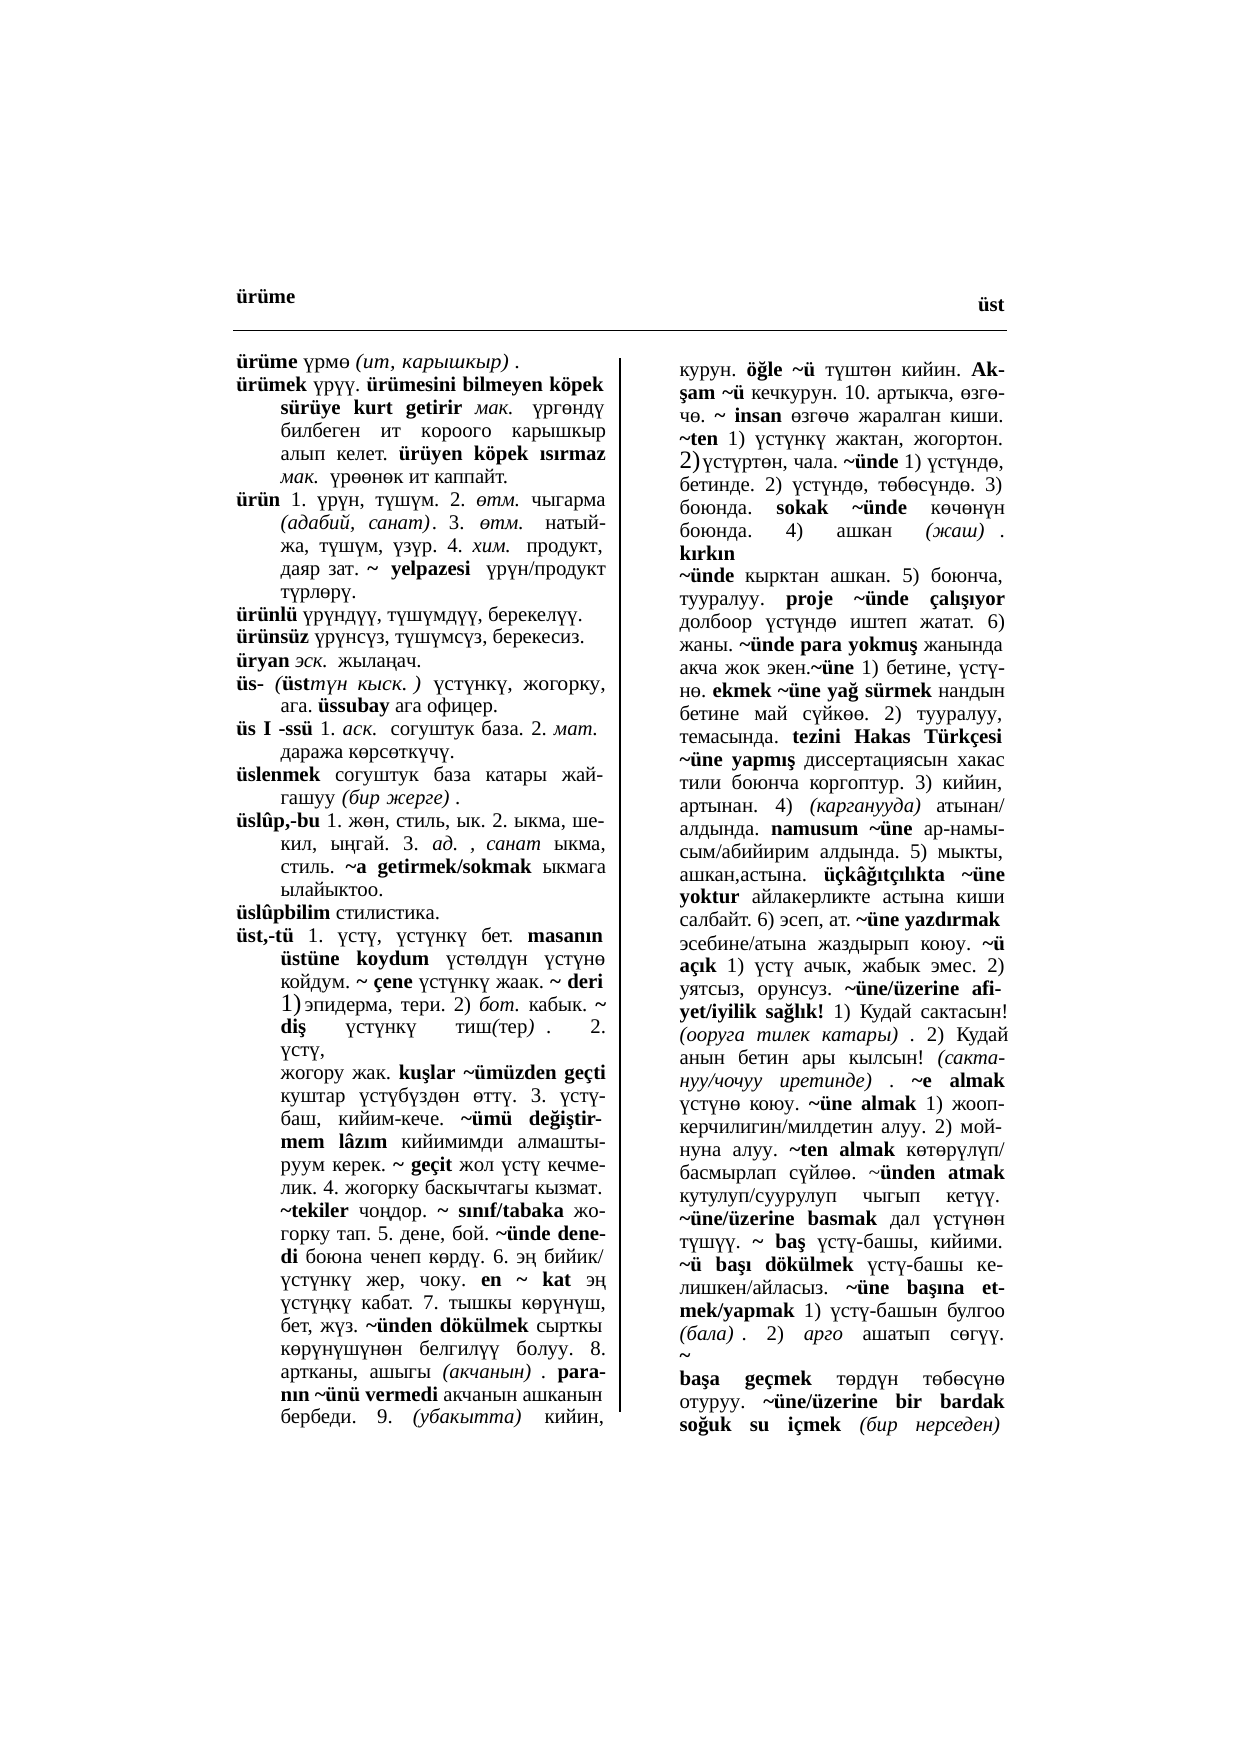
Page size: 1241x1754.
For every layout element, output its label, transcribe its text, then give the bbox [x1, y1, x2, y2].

text ~ünde кырктан ашкан. 5) боюнча, [679, 564, 1005, 587]
text ürünsüz үрүнсүз, түшүмсүз, берекесиз. [236, 626, 606, 649]
text ~ü başı dökülmek үстү-башы ке- [679, 1253, 1004, 1276]
text üslûpbilim стилистика. [236, 901, 606, 924]
text üryan эск. жылаңач. [236, 649, 606, 672]
text mem lâzım кийимимди алмашты- руум керек. ~ geçit жол үстү кечме- лик. 4. жогорку баскычтагы кызмат. [280, 1130, 606, 1199]
text лишкен/айласыз. ~üne başına et- mek/yapmak 1) үстү-башын булгоо (бала) . 2) арго ашатып сөгүү. ~ [679, 1276, 1005, 1367]
text ~tekiler чоңдор. ~ sınıf/tabaka жо- горку тап. 5. дене, бой. ~ünde dene- di боюна ченеп көрдү. 6. эң бийик/ [280, 1199, 606, 1268]
text ürüme [236, 284, 296, 308]
text боюнда. sokak ~ünde көчөнүн боюнда. 4) ашкан (жаш) . kırkın [679, 496, 1005, 564]
text эсебине/атына жаздырып коюу. ~ü açık 1) үстү ачык, жабык эмес. 2) уятсыз, орунсуз. ~üne/üzerine afi- [679, 932, 1004, 1000]
text yet/iyilik sağlık! 1) Кудай сактасын! (ооруга тилек катары) . 2) Кудай анын бетин ары кылсын! (сакта- [679, 1000, 1008, 1069]
text артынан. 4) (карганууда) атынан/ алдында. namusum ~üne ар-намы- сым/абийирим алдында. 5) мыкты, [679, 794, 1005, 863]
text ~üne/üzerine basmak дал үстүнөн түшүү. ~ baş үстү-башы, кийими. [679, 1207, 1005, 1253]
text üs- (üstтүн кыск. ) үстүнкү, жогорку, [236, 672, 606, 694]
text ürüme үрмө (ит, карышкыр) . [236, 349, 606, 373]
text üst [917, 292, 1065, 316]
text ~üne yapmış диссертациясын хакас тили боюнча коргоптур. 3) кийин, [679, 748, 1004, 794]
text бетинде. 2) үстүндө, төбөсүндө. 3) [679, 473, 1004, 496]
text жогору жак. kuşlar ~ümüzden geçti куштар үстүбүздөн өттү. 3. үстү- баш, кийим-кече. ~ümü değiştir- [280, 1061, 606, 1130]
text билбеген ит короого карышкыр алып келет. ürüyen köpek ısırmaz мак. үрөөнөк ит каппайт. [280, 419, 606, 488]
text тууралуу. proje ~ünde çalışıyor долбоор үстүндө иштеп жатат. 6) жаны. ~ünde para yokmuş жанында [679, 587, 1005, 656]
text üslûp,-bu 1. жөн, стиль, ык. 2. ыкма, ше- [236, 809, 606, 832]
text нуна алуу. ~ten almak көтөрүлүп/ басмырлап сүйлөө. ~ünden atmak кутулуп/суурулуп чыгып кетүү. [679, 1138, 1005, 1207]
text кил, ыңгай. 3. ад. , санат ыкма, стиль. ~a getirmek/sokmak ыкмага ылайыктоо. [280, 832, 606, 901]
text темасында. tezini Hakas Türkçesi [679, 725, 1004, 748]
text ашкан,астына. üçkâğıtçılıkta ~üne yoktur айлакерликте астына киши салбайт. 6) эсеп, ат. ~üne yazdırmak [679, 863, 1005, 931]
text ага. üssubay ага офицер. [280, 694, 499, 717]
text даяр зат. ~ yelpazesi үрүн/продукт түрлөрү. [280, 557, 606, 603]
text үстүнкү жер, чоку. en ~ kat эң үстүңкү кабат. 7. тышкы көрүнүш, бет, жүз. ~ünden dökülmek сырткы [280, 1268, 606, 1337]
text ~ten 1) үстүнкү жактан, жогортон. [679, 427, 1005, 450]
text даража көрсөткүчү. [280, 740, 456, 763]
text көрүнүшүнөн белгилүү болуу. 8. артканы, ашыгы (акчанын) . para- nın ~ünü vermedi акчанын ашканын [280, 1337, 606, 1406]
text üst,-tü 1. үстү, үстүнкү бет. masanın üstüne koydum үстөлдүн үстүнө [236, 924, 606, 970]
text ürün 1. үрүн, түшүм. 2. өтм. чыгарма (адабий, санат). 3. өтм. натый- жа, түшүм, үзүр. 4. хим. продукт, [236, 488, 606, 557]
list эпидерма, тери. 2) бот. кабык. ~ diş үстүнкү тиш(тер) . 2. үстү, [280, 993, 606, 1061]
text бербеди. 9. (убакытта) кийин, [280, 1406, 606, 1428]
text койдум. ~ çene үстүнкү жаак. ~ deri [280, 970, 606, 993]
text курун. öğle ~ü түштөн кийин. Ak- şam ~ü кечкурун. 10. артыкча, өзгө- чө. ~ insan өзгөчө жаралган киши. [679, 358, 1005, 427]
text üslenmek согуштук база катары жай- гашуу (бир жерге) . [236, 763, 606, 809]
text акча жок экен.~üne 1) бетине, үстү- нө. ekmek ~üne yağ sürmek нандын бетине май сүйкөө. 2) тууралуу, [679, 656, 1005, 725]
list үстүртөн, чала. ~ünde 1) үстүндө, [679, 450, 1005, 473]
text ürümek үрүү. ürümesini bilmeyen köpek sürüye kurt getirir мак. үргөндү [236, 373, 606, 419]
text başa geçmek төрдүн төбөсүнө отуруу. ~üne/üzerine bir bardak soğuk su içmek (бир нерседен) [679, 1367, 1004, 1436]
text üs I -ssü 1. аск. согуштук база. 2. мат. [236, 717, 606, 740]
text ürünlü үрүндүү, түшүмдүү, берекелүү. [236, 603, 606, 626]
text нуу/чочуу иретинде) . ~e almak үстүнө коюу. ~üne almak 1) жооп- керчилигин/милдетин алуу. 2) мой- [679, 1069, 1005, 1138]
